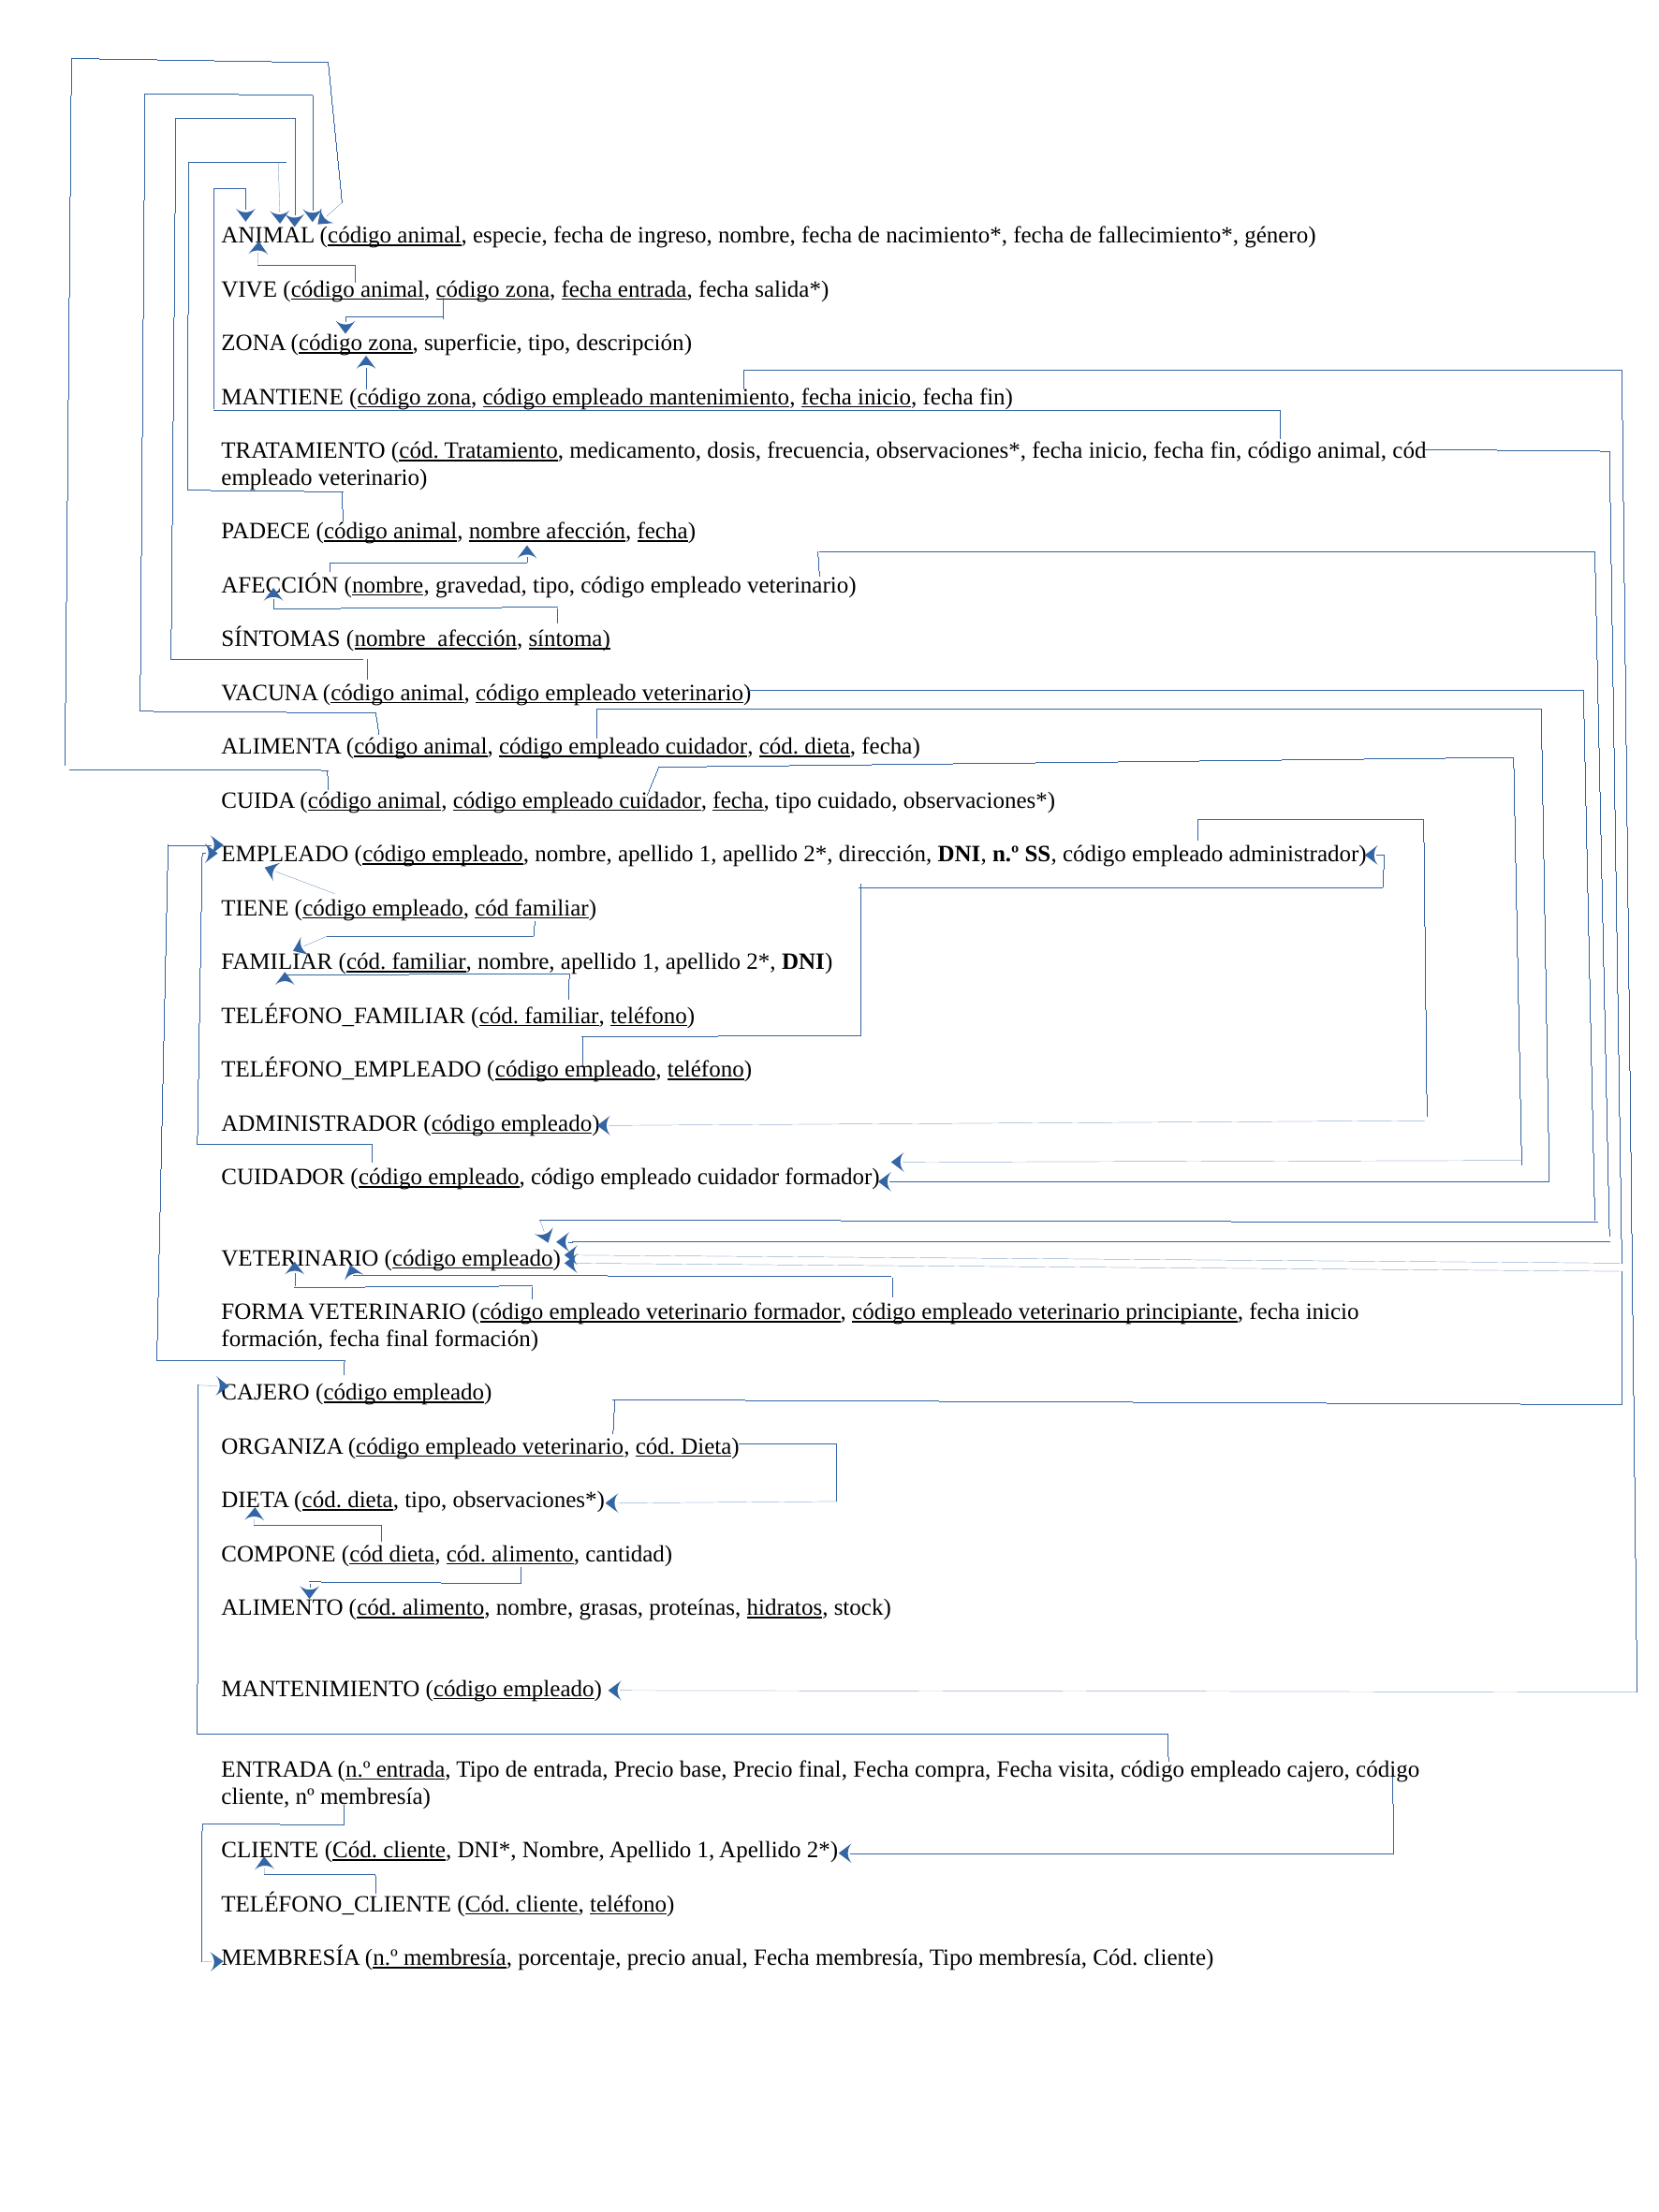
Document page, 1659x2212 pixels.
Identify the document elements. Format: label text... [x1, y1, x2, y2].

text ORGANIZA (código empleado veterinario, cód. Dieta) [221, 1432, 1437, 1459]
text EMPLEADO (código empleado, nombre, apellido 1, apellido 2*, dirección, DNI, n.º SS, código empleado administrador) [221, 840, 1437, 867]
text AFECCIÓN (nombre, gravedad, tipo, código empleado veterinario) [221, 571, 1437, 598]
text FAMILIAR (cód. familiar, nombre, apellido 1, apellido 2*, DNI) [221, 947, 860, 974]
text DIETA (cód. dieta, tipo, observaciones*) [221, 1486, 1437, 1513]
text TELÉFONO_EMPLEADO (código empleado, teléfono) [221, 1055, 1426, 1082]
text TELÉFONO_FAMILIAR (cód. familiar, teléfono) [221, 1002, 860, 1029]
text CUIDADOR (código empleado, código empleado cuidador formador) [221, 1163, 1437, 1190]
text PADECE (código animal, nombre afección, fecha) [221, 517, 1437, 544]
text SÍNTOMAS (nombre_afección, síntoma) [221, 624, 1437, 652]
text ALIMENTO (cód. alimento, nombre, grasas, proteínas, hidratos, stock) [221, 1593, 1437, 1620]
text CUIDA (código animal, código empleado cuidador, fecha, tipo cuidado, observaciones*) [221, 786, 1437, 813]
text [566, 1244, 1437, 1261]
text CLIENTE (Cód. cliente, DNI*, Nombre, Apellido 1, Apellido 2*) [221, 1836, 1437, 1863]
text MANTIENE (código zona, código empleado mantenimiento, fecha inicio, fecha fin) [221, 383, 1437, 409]
text [861, 947, 1425, 974]
text [575, 1255, 1437, 1269]
text MANTENIMIENTO (código empleado) [221, 1675, 1437, 1701]
text TIENE (código empleado, cód familiar) [221, 894, 860, 921]
text TRATAMIENTO (cód. Tratamiento, medicamento, dosis, frecuencia, observaciones*, fecha inicio, fecha fin, código animal, cód empleado veterinario) [221, 436, 1437, 491]
text ADMINISTRADOR (código empleado) [221, 1109, 1437, 1136]
text FORMA VETERINARIO (código empleado veterinario formador, código empleado veterinario principiante, fecha inicio formación, fecha final formación) [221, 1297, 1437, 1352]
text TELÉFONO_CLIENTE (Cód. cliente, teléfono) [221, 1890, 1437, 1916]
text ENTRADA (n.º entrada, Tipo de entrada, Precio base, Precio final, Fecha compra, Fecha visita, código empleado cajero, código cliente, nº membresía) [221, 1755, 1437, 1809]
text ZONA (código zona, superficie, tipo, descripción) [221, 329, 1437, 356]
text ANIMAL (código animal, especie, fecha de ingreso, nombre, fecha de nacimiento*, fecha de fallecimiento*, género) [221, 221, 1437, 248]
text CAJERO (código empleado) [221, 1378, 1437, 1405]
text VACUNA (código animal, código empleado veterinario) [221, 679, 1437, 706]
text VIVE (código animal, código zona, fecha entrada, fecha salida*) [221, 275, 1437, 301]
text ALIMENTA (código animal, código empleado cuidador, cód. dieta, fecha) [221, 732, 1437, 759]
text [861, 894, 1424, 921]
text [574, 1264, 1352, 1270]
text VETERINARIO (código empleado) [221, 1244, 572, 1270]
text [861, 1002, 1437, 1029]
text MEMBRESÍA (n.º membresía, porcentaje, precio anual, Fecha membresía, Tipo membresía, Cód. cliente) [221, 1943, 1437, 1970]
text COMPONE (cód dieta, cód. alimento, cantidad) [221, 1540, 1437, 1567]
